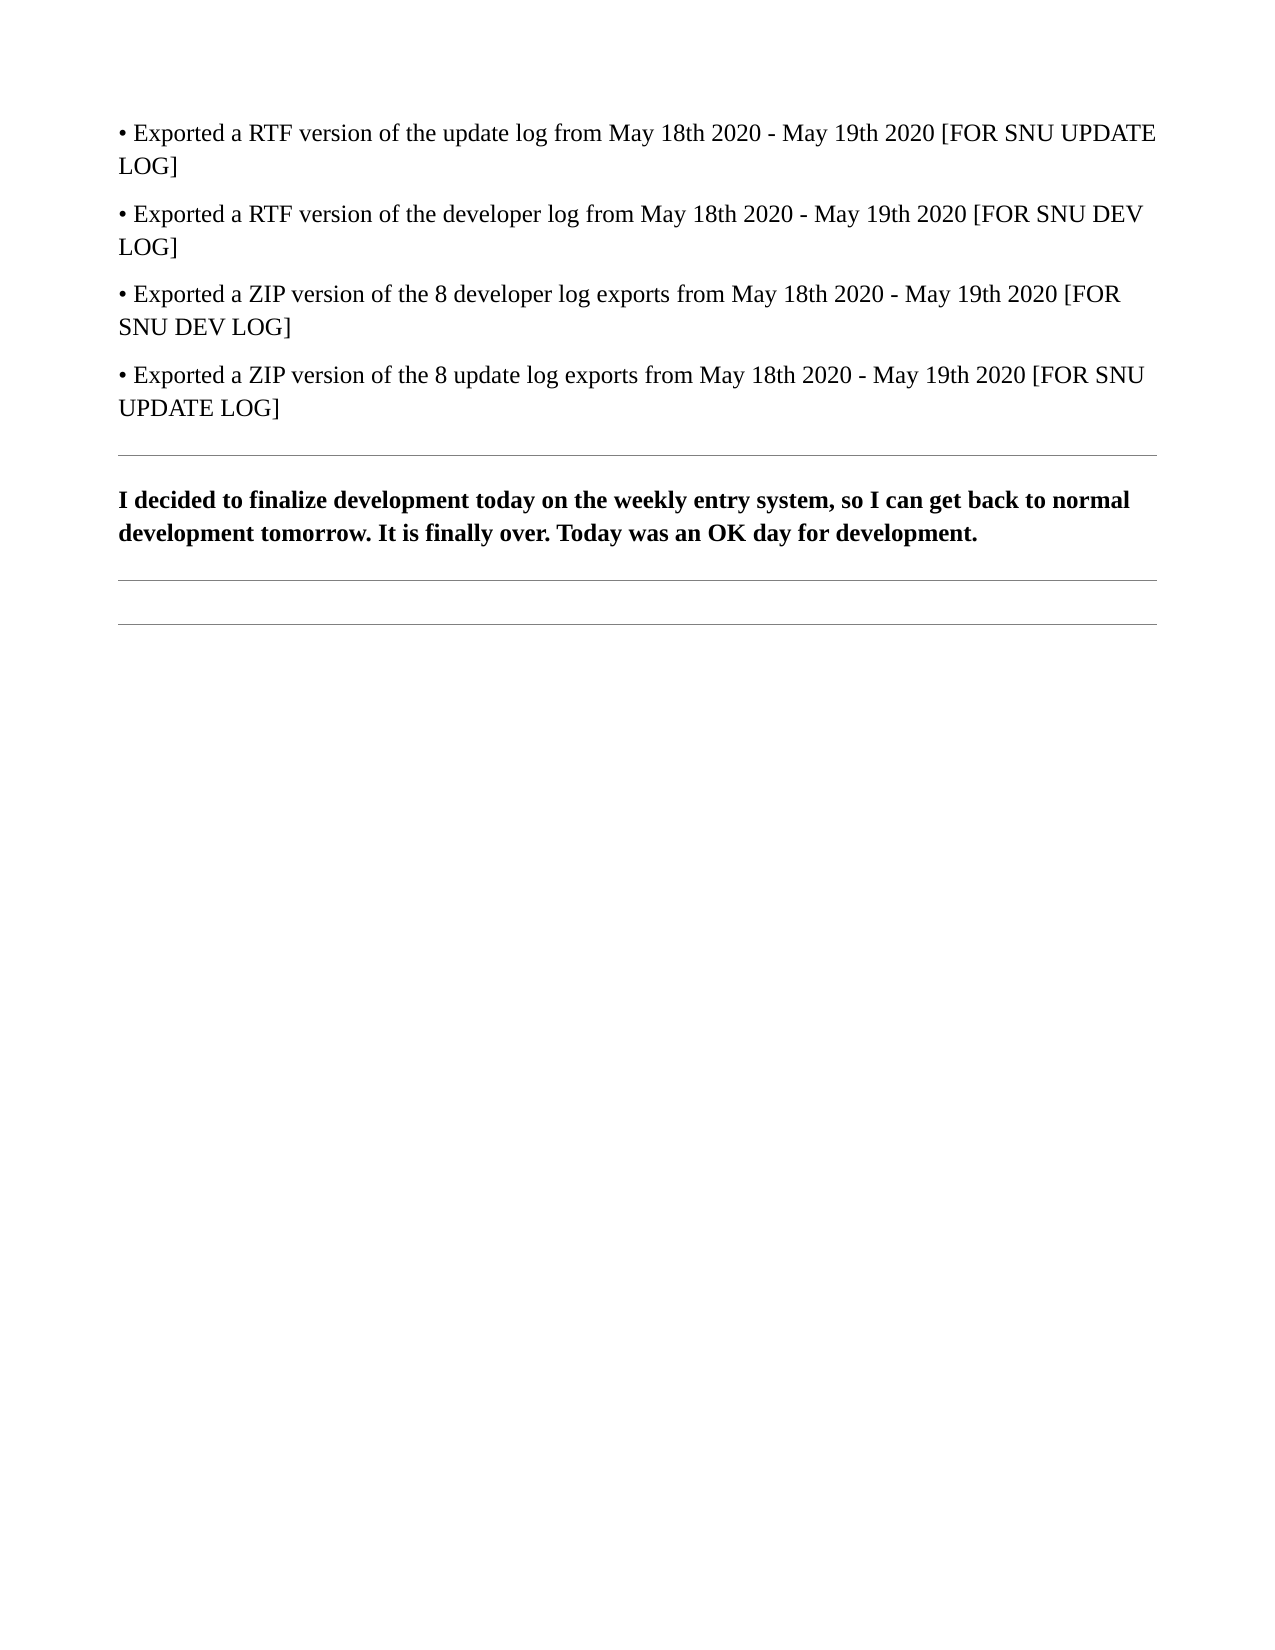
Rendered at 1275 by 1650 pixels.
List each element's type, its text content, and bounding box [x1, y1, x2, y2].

text • Exported a ZIP version of the 8 developer log exports from May 18th 2020 - May 19th 2020 [FOR SNU DEV LOG] [118, 279, 1157, 341]
text • Exported a RTF version of the update log from May 18th 2020 - May 19th 2020 [FOR SNU UPDATE LOG] [118, 118, 1157, 180]
text • Exported a RTF version of the developer log from May 18th 2020 - May 19th 2020 [FOR SNU DEV LOG] [118, 199, 1157, 261]
text • Exported a ZIP version of the 8 update log exports from May 18th 2020 - May 19th 2020 [FOR SNU UPDATE LOG] [118, 360, 1157, 422]
text I decided to finalize development today on the weekly entry system, so I can get back to normal development tomorrow. It is finally over. Today was an OK day for development. [118, 485, 1157, 547]
